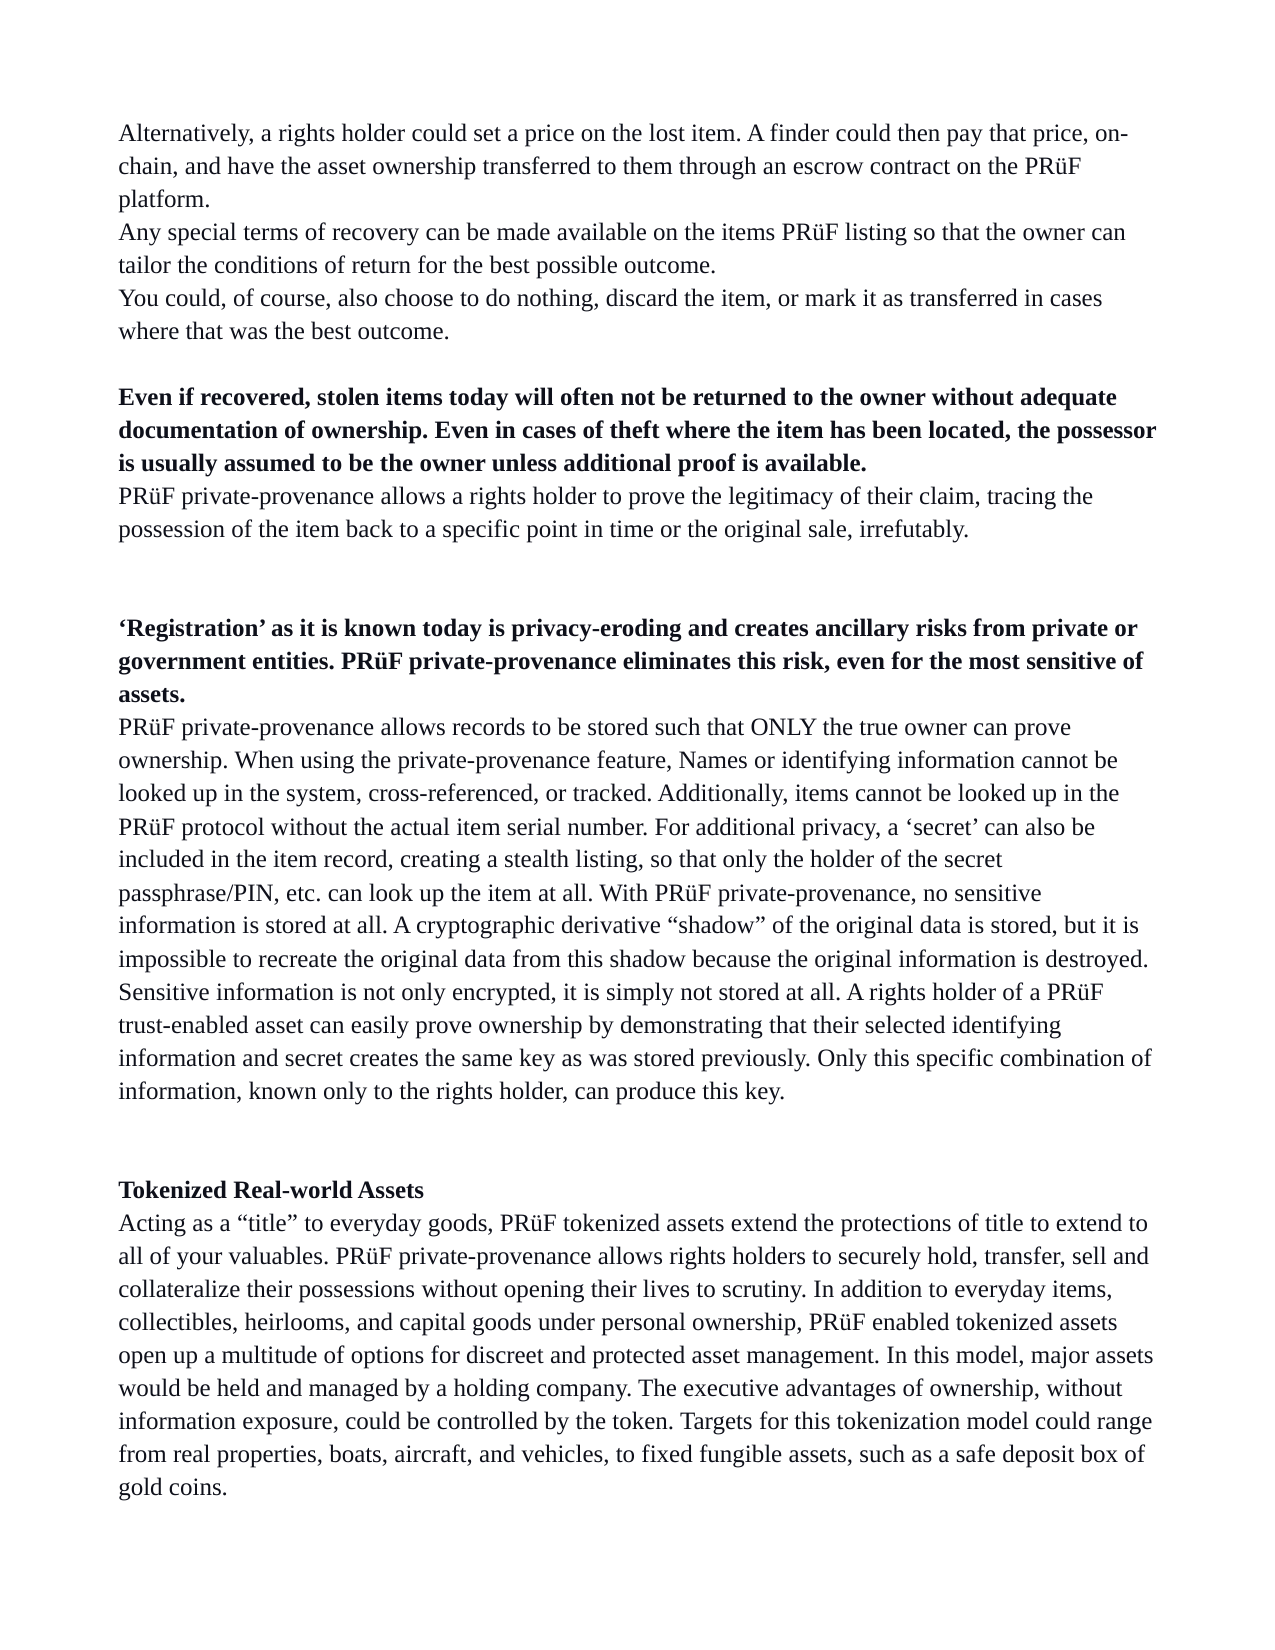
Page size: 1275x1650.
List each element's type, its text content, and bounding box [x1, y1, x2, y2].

text Tokenized Real-world Assets [118, 1175, 1157, 1203]
text Even if recovered, stolen items today will often not be returned to the owner without adequate documentation of ownership. Even in cases of theft where the item has been located, the possessor is usually assumed to be the owner unless additional proof is available. [118, 382, 1157, 477]
text ‘Registration’ as it is known today is privacy-eroding and creates ancillary risks from private or government entities. PRüF private-provenance eliminates this risk, even for the most sensitive of assets. [118, 613, 1157, 708]
text Acting as a “title” to everyday goods, PRüF tokenized assets extend the protections of title to extend to all of your valuables. PRüF private-provenance allows rights holders to securely hold, transfer, sell and collateralize their possessions without opening their lives to scrutiny. In addition to everyday items, collectibles, heirlooms, and capital goods under personal ownership, PRüF enabled tokenized assets open up a multitude of options for discreet and protected asset management. In this model, major assets would be held and managed by a holding company. The executive advantages of ownership, without information exposure, could be controlled by the token. Targets for this tokenization model could range from real properties, boats, aircraft, and vehicles, to fixed fungible assets, such as a safe deposit box of gold coins. [118, 1208, 1157, 1501]
text PRüF private-provenance allows a rights holder to prove the legitimacy of their claim, tracing the possession of the item back to a specific point in time or the original sale, irrefutably. [118, 481, 1157, 543]
text PRüF private-provenance allows records to be stored such that ONLY the true owner can prove ownership. When using the private-provenance feature, Names or identifying information cannot be looked up in the system, cross-referenced, or tracked. Additionally, items cannot be looked up in the PRüF protocol without the actual item serial number. For additional privacy, a ‘secret’ can also be included in the item record, creating a stealth listing, so that only the holder of the secret passphrase/PIN, etc. can look up the item at all. With PRüF private-provenance, no sensitive information is stored at all. A cryptographic derivative “shadow” of the original data is stored, but it is impossible to recreate the original data from this shadow because the original information is destroyed. Sensitive information is not only encrypted, it is simply not stored at all. A rights holder of a PRüF trust-enabled asset can easily prove ownership by demonstrating that their selected identifying information and secret creates the same key as was stored previously. Only this specific combination of information, known only to the rights holder, can produce this key. [118, 712, 1157, 1104]
text Any special terms of recovery can be made available on the items PRüF listing so that the owner can tailor the conditions of return for the best possible outcome. [118, 217, 1157, 279]
text You could, of course, also choose to do nothing, discard the item, or mark it as transferred in cases where that was the best outcome. [118, 283, 1157, 345]
text Alternatively, a rights holder could set a price on the lost item. A finder could then pay that price, on-chain, and have the asset ownership transferred to them through an escrow contract on the PRüF platform. [118, 118, 1157, 213]
